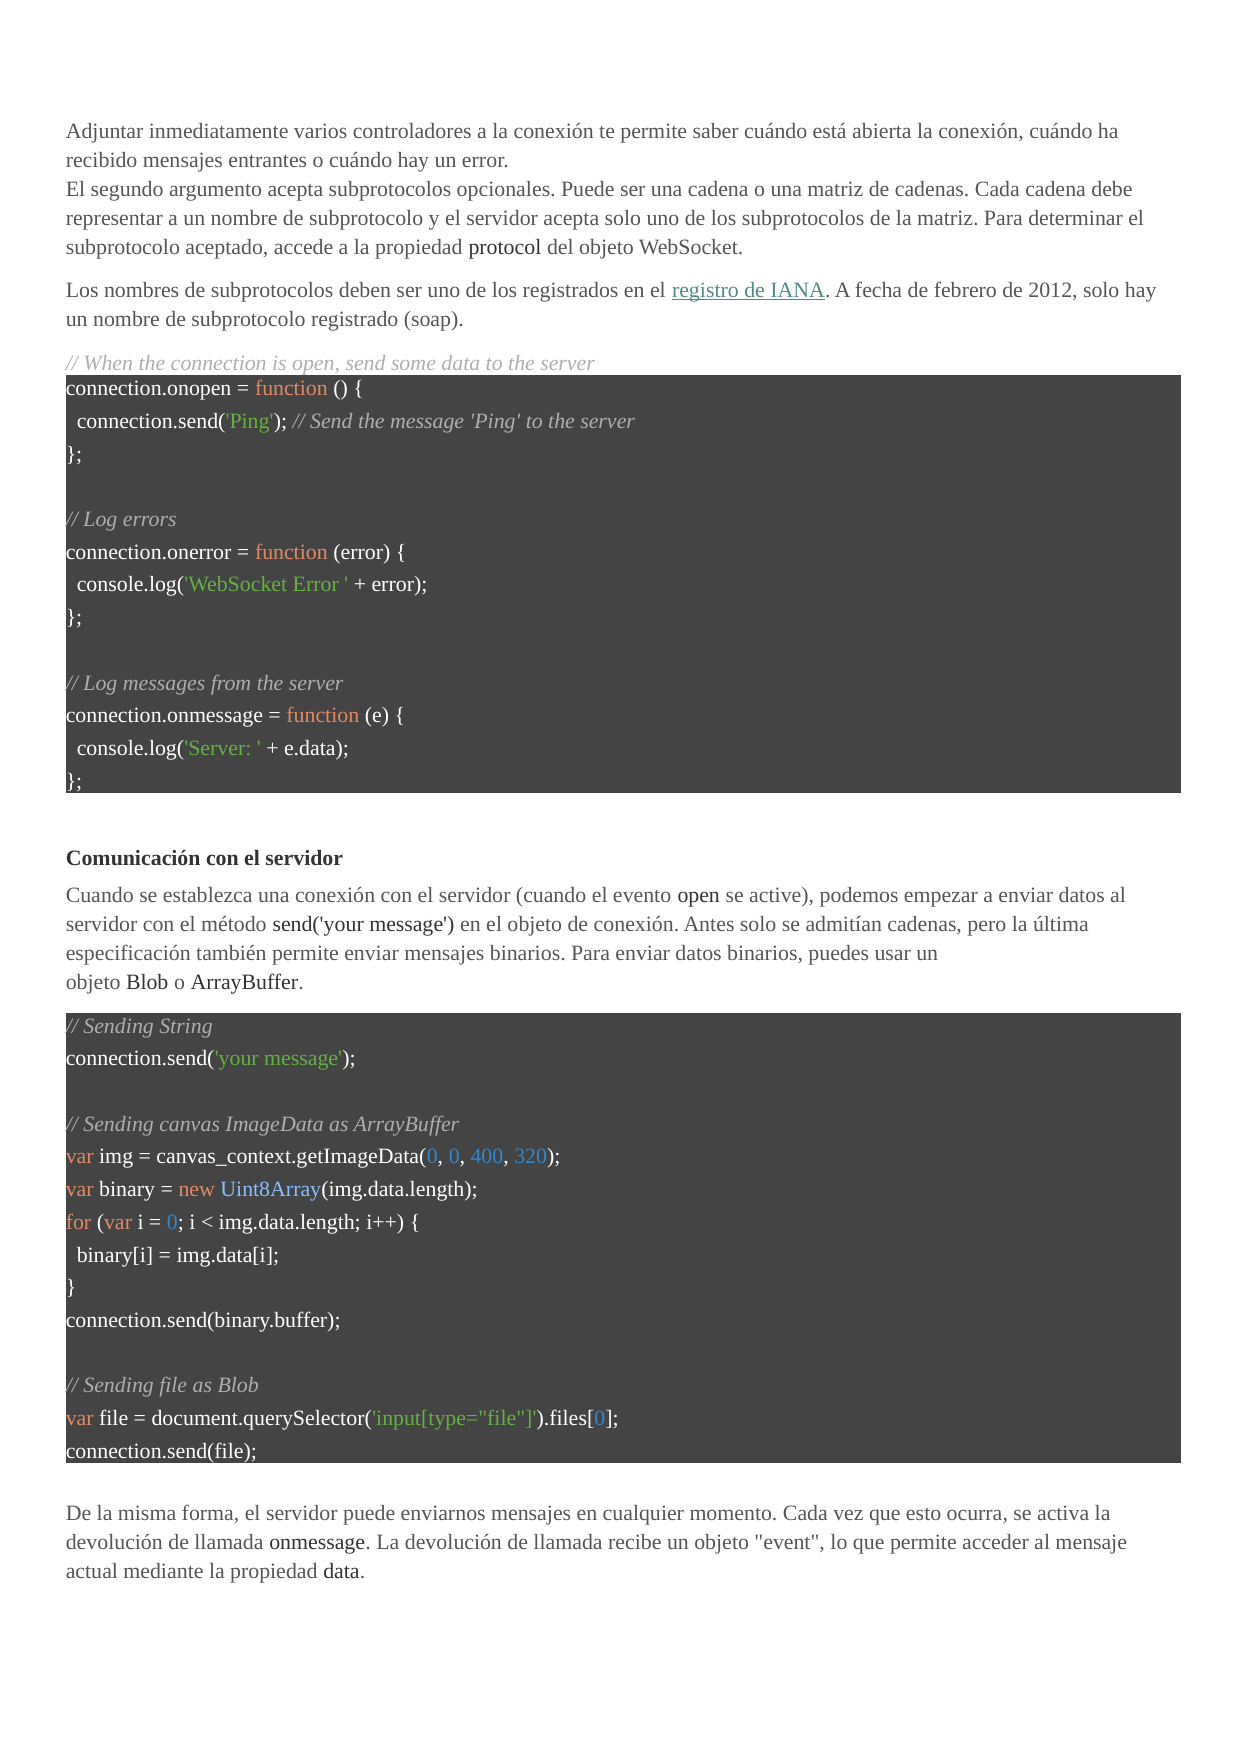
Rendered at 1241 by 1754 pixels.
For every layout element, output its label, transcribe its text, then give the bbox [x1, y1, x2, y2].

text }; [66, 768, 1181, 793]
text // Log messages from the server [66, 669, 1181, 695]
text }; [66, 604, 1181, 629]
text connection.send('your message'); [66, 1045, 1181, 1071]
text Los nombres de subprotocolos deben ser uno de los registrados en el registro de IANA. A fecha de febrero de 2012, solo hay un nombre de subprotocolo registrado (soap). [66, 277, 1181, 332]
text Adjuntar inmediatamente varios controladores a la conexión te permite saber cuándo está abierta la conexión, cuándo ha recibido mensajes entrantes o cuándo hay un error. [66, 118, 1181, 172]
text console.log('WebSocket Error ' + error); [66, 571, 1181, 597]
text De la misma forma, el servidor puede enviarnos mensajes en cualquier momento. Cada vez que esto ocurra, se activa la devolución de llamada onmessage. La devolución de llamada recibe un objeto "event", lo que permite acceder al mensaje actual mediante la propiedad data. [66, 1500, 1181, 1583]
subtitle Comunicación con el servidor [66, 844, 1181, 870]
text // Sending String [66, 1013, 1181, 1038]
text }; [66, 441, 1181, 466]
text connection.send('Ping'); // Send the message 'Ping' to the server [66, 408, 1181, 433]
text connection.send(file); [66, 1438, 1181, 1463]
text // Sending file as Blob [66, 1372, 1181, 1398]
text } [66, 1274, 1181, 1299]
text var binary = new Uint8Array(img.data.length); [66, 1176, 1181, 1201]
text // When the connection is open, send some data to the server [66, 350, 1181, 375]
text connection.send(binary.buffer); [66, 1307, 1181, 1332]
text El segundo argumento acepta subprotocolos opcionales. Puede ser una cadena o una matriz de cadenas. Cada cadena debe representar a un nombre de subprotocolo y el servidor acepta solo uno de los subprotocolos de la matriz. Para determinar el subprotocolo aceptado, accede a la propiedad protocol del objeto WebSocket. [66, 176, 1181, 259]
text var img = canvas_context.getImageData(0, 0, 400, 320); [66, 1143, 1181, 1169]
text connection.onerror = function (error) { [66, 539, 1181, 564]
text connection.onmessage = function (e) { [66, 702, 1181, 727]
text Cuando se establezca una conexión con el servidor (cuando el evento open se active), podemos empezar a enviar datos al servidor con el método send('your message') en el objeto de conexión. Antes solo se admitían cadenas, pero la última especificación también permite enviar mensajes binarios. Para enviar datos binarios, puedes usar un objeto Blob o ArrayBuffer. [66, 882, 1181, 994]
text connection.onopen = function () { [66, 375, 1181, 400]
text console.log('Server: ' + e.data); [66, 735, 1181, 760]
text var file = document.querySelector('input[type="file"]').files[0]; [66, 1405, 1181, 1430]
text binary[i] = img.data[i]; [66, 1242, 1181, 1267]
text for (var i = 0; i < img.data.length; i++) { [66, 1209, 1181, 1234]
text // Log errors [66, 506, 1181, 531]
text // Sending canvas ImageData as ArrayBuffer [66, 1111, 1181, 1136]
